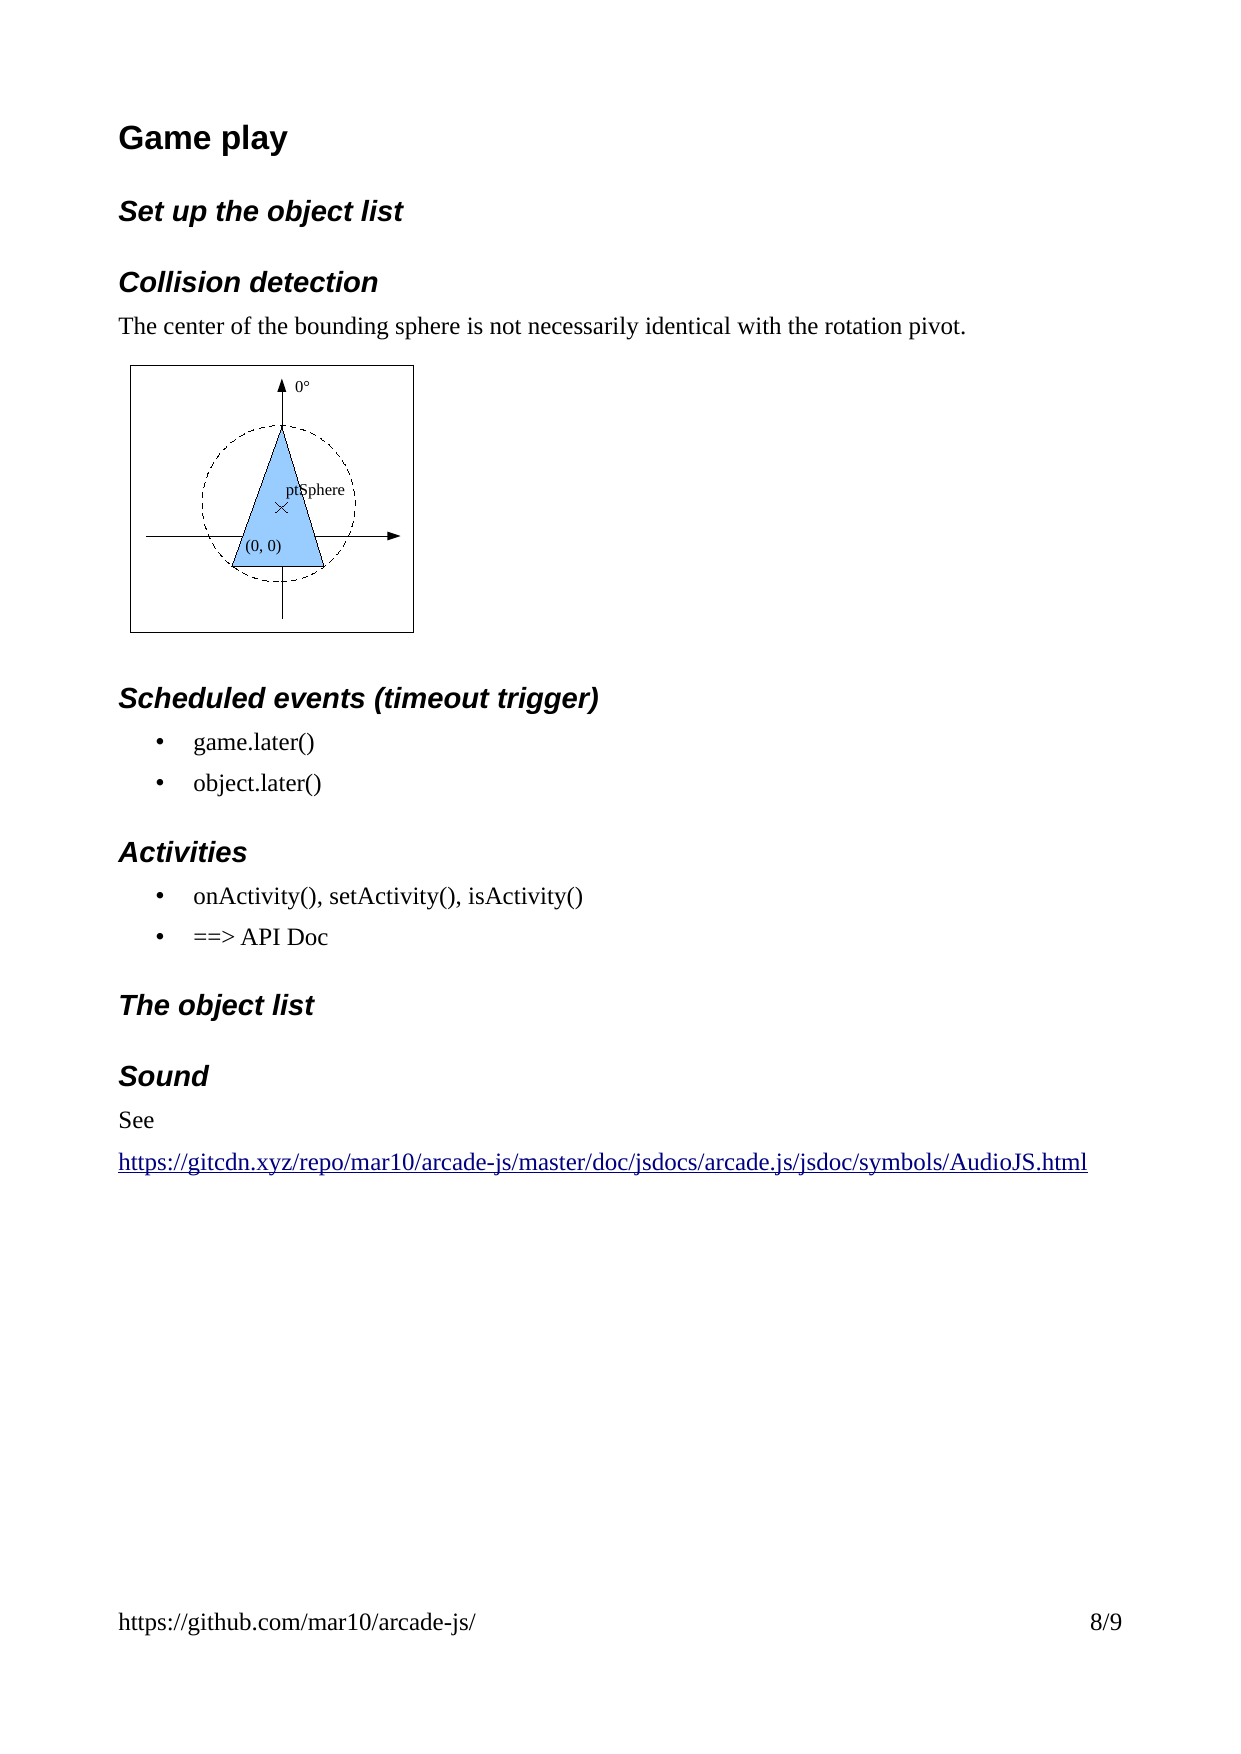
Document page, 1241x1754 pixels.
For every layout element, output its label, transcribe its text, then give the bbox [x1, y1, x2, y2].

subtitle Sound [118, 1059, 1122, 1093]
subtitle Set up the object list [118, 194, 1122, 228]
subtitle Activities [118, 835, 1122, 868]
text https://gitcdn.xyz/repo/mar10/arcade-js/master/doc/jsdocs/arcade.js/jsdoc/symbols/AudioJS.html [118, 1147, 1122, 1175]
subtitle Collision detection [118, 265, 1122, 299]
subtitle Scheduled events (timeout trigger) [118, 681, 1122, 715]
list game.later() [156, 727, 1122, 756]
list object.later() [156, 768, 1122, 797]
subtitle The object list [118, 988, 1122, 1022]
list onActivity(), setActivity(), isActivity() [156, 881, 1122, 909]
text See [118, 1105, 1122, 1134]
text The center of the bounding sphere is not necessarily identical with the rotation pivot. [118, 311, 1122, 340]
subtitle Game play [118, 118, 1122, 157]
list ==> API Doc [156, 922, 1122, 951]
